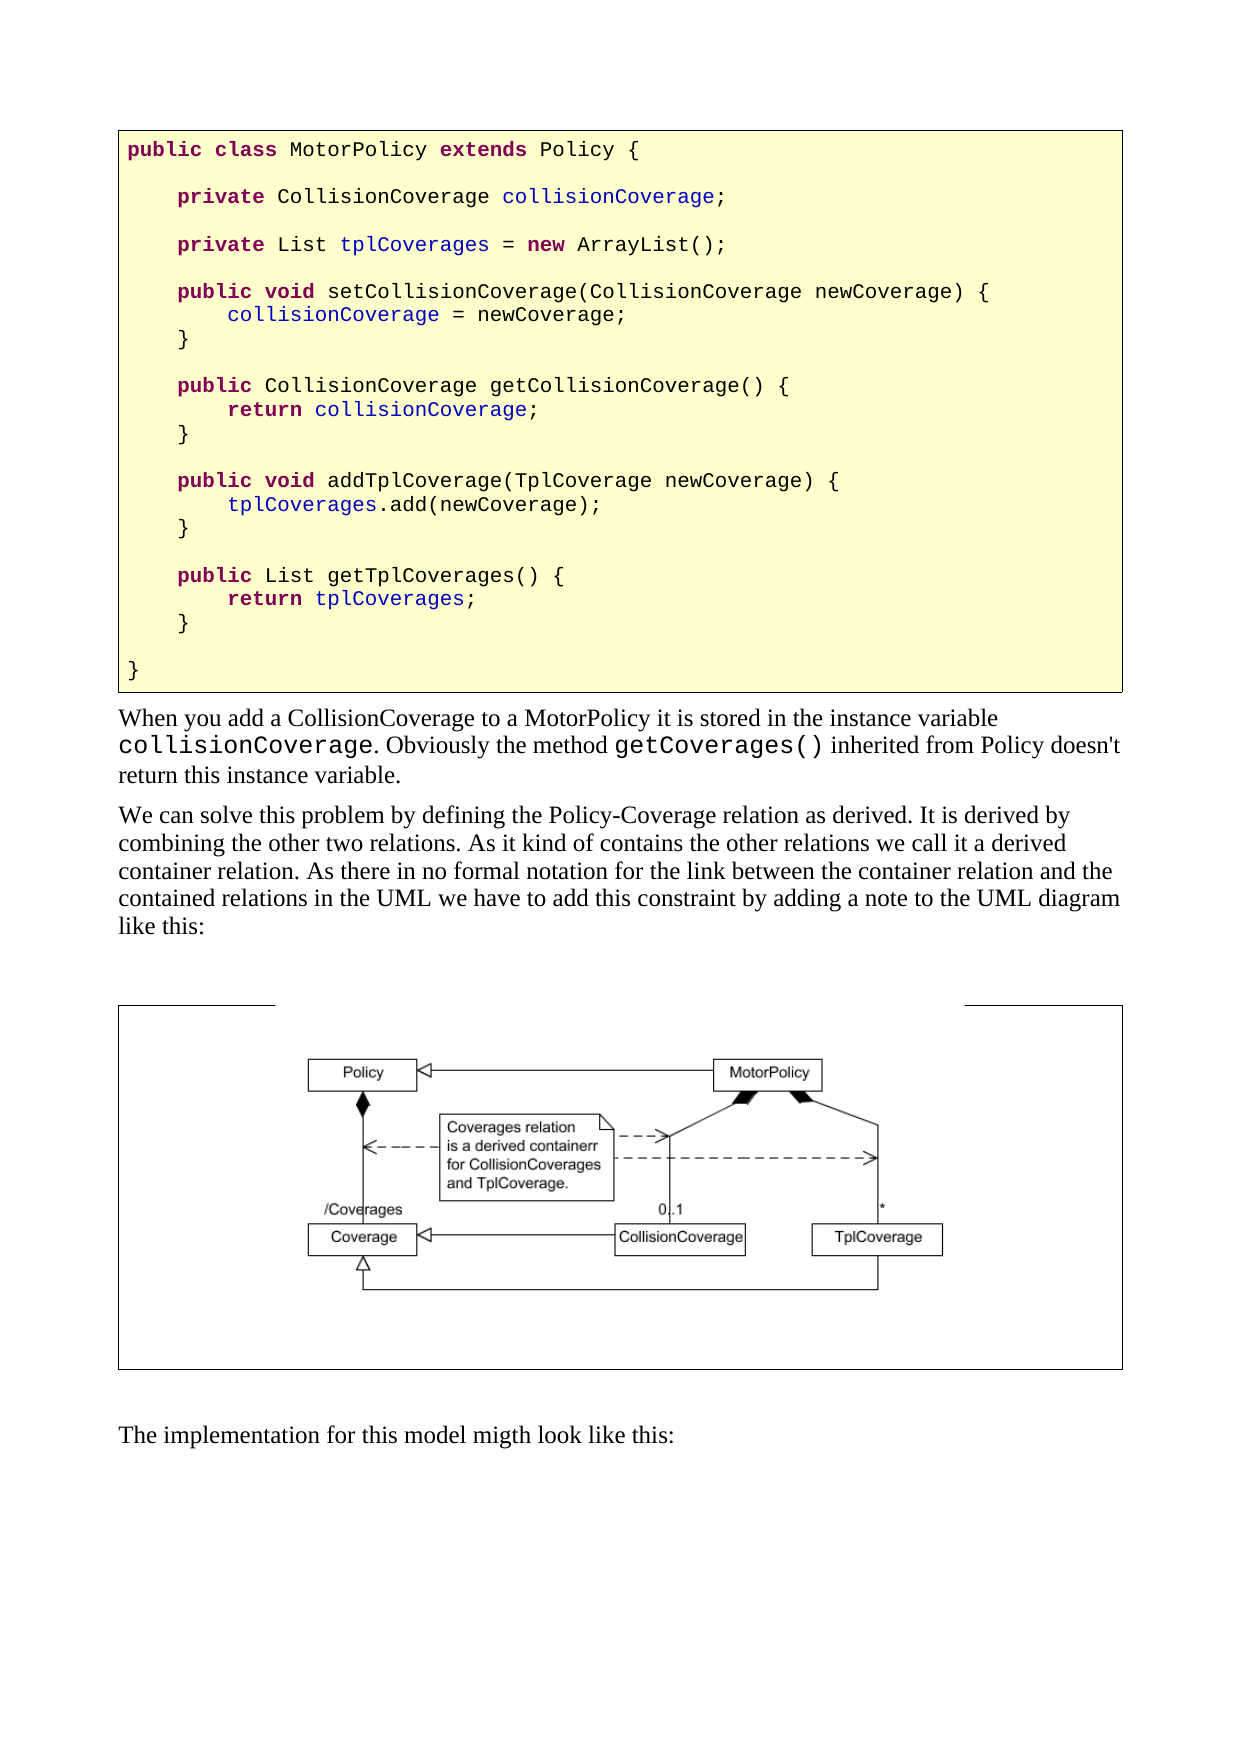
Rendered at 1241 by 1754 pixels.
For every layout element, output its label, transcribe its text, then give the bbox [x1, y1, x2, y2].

text } [127, 659, 1113, 683]
text public CollisionCoverage getCollisionCoverage() { [127, 375, 1113, 399]
text We can solve this problem by defining the Policy-Coverage relation as derived. It is derived by combining the other two relations. As it kind of contains the other relations we call it a derived container relation. As there in no formal notation for the link between the container relation and the contained relations in the UML we have to add this constraint by adding a note to the UML diagram like this: [118, 801, 1122, 940]
picture [275, 1004, 965, 1333]
text public List getTplCoverages() { [127, 564, 1113, 588]
text } [127, 423, 1113, 446]
text } [127, 517, 1113, 541]
text private List tplCoverages = new ArrayList(); [127, 233, 1113, 257]
text } [127, 328, 1113, 352]
text return tplCoverages; [127, 588, 1113, 612]
text private CollisionCoverage collisionCoverage; [127, 186, 1113, 210]
text public void setCollisionCoverage(CollisionCoverage newCoverage) { [127, 281, 1113, 304]
text return collisionCoverage; [127, 399, 1113, 423]
text The implementation for this model migth look like this: [118, 1422, 1122, 1449]
text } [127, 612, 1113, 636]
text public void addTplCoverage(TplCoverage newCoverage) { [127, 470, 1113, 494]
text collisionCoverage = newCoverage; [127, 304, 1113, 328]
text [118, 118, 1122, 130]
text public class MotorPolicy extends Policy { [127, 139, 1113, 163]
text When you add a CollisionCoverage to a MotorPolicy it is stored in the instance variable collisionCoverage. Obviously the method getCoverages() inherited from Policy doesn't return this instance variable. [118, 693, 1122, 789]
text tplCoverages.add(newCoverage); [127, 494, 1113, 517]
